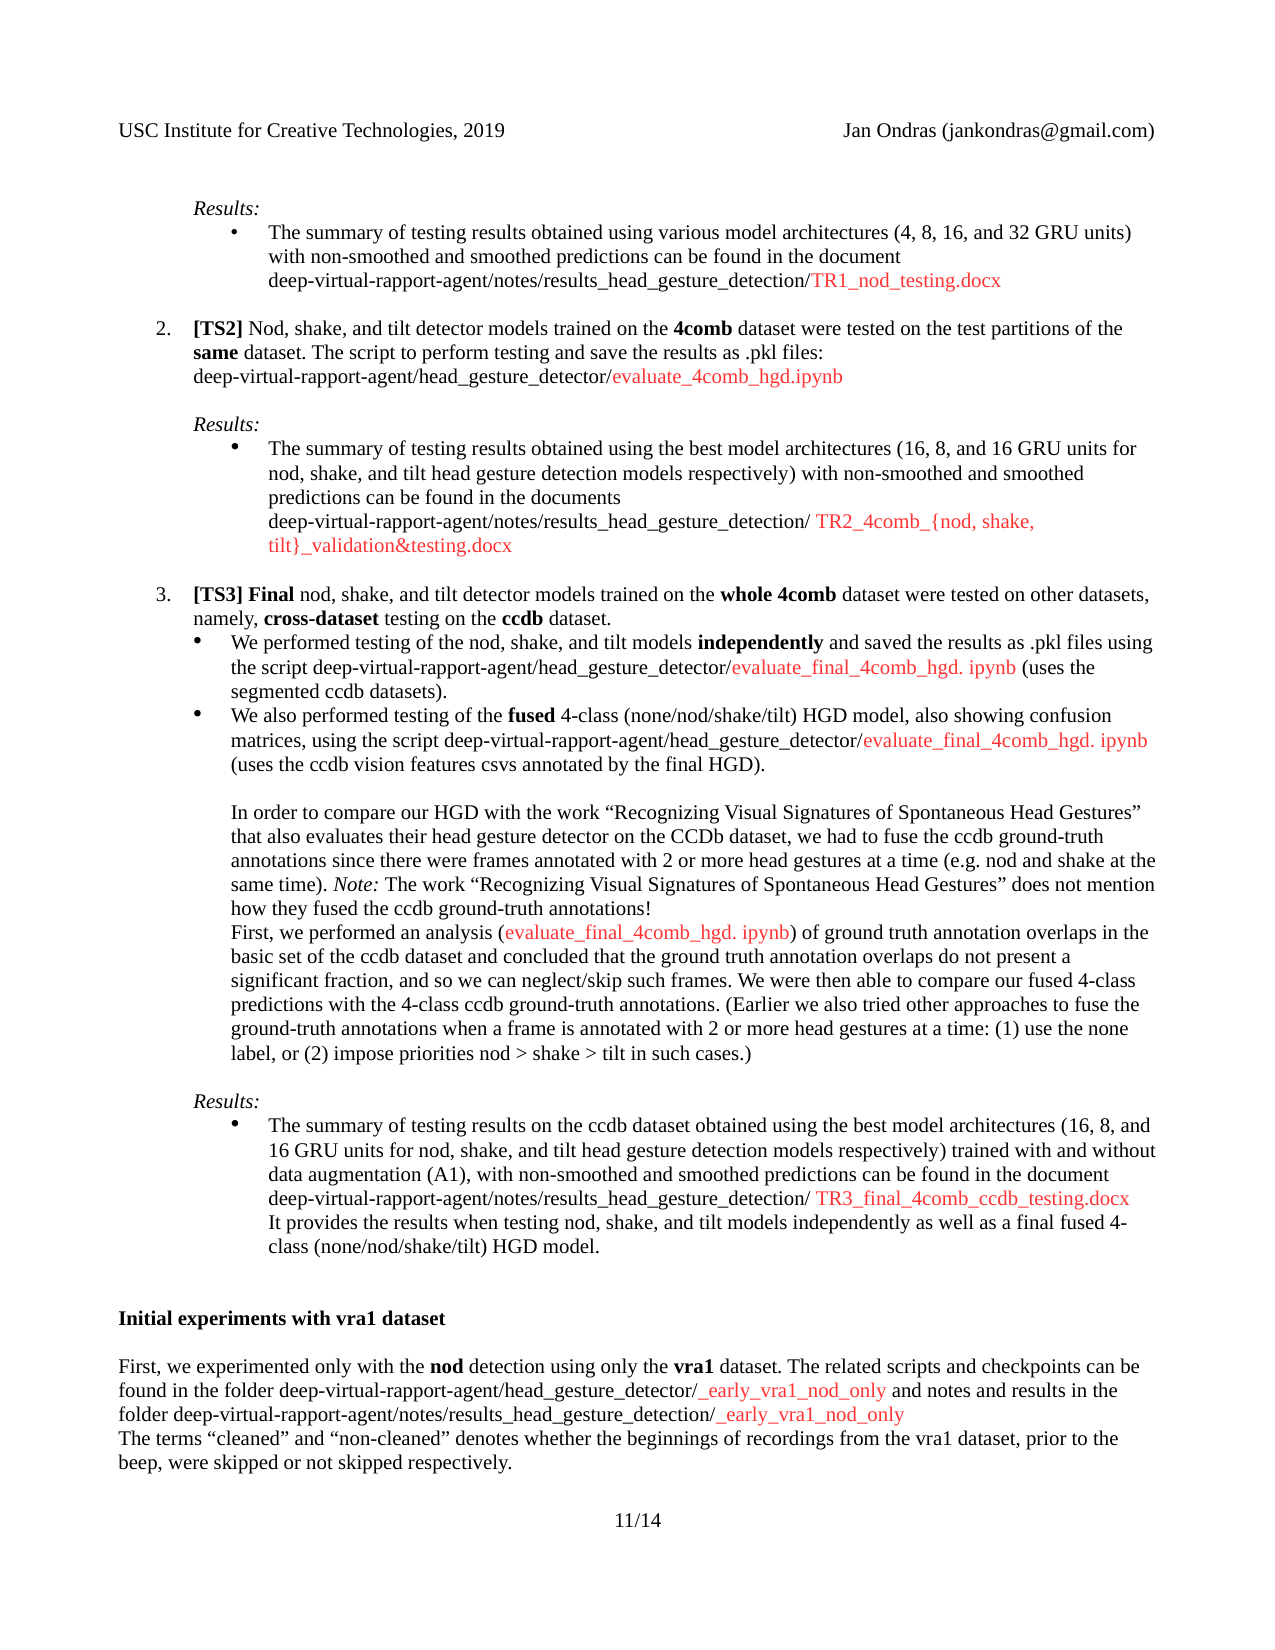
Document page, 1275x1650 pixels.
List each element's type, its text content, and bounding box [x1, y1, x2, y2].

list Results: [156, 1088, 1157, 1113]
list The summary of testing results obtained using the best model architectures (16, 8, and 16 GRU units for nod, shake, and tilt head gesture detection models respectively) with non-smoothed and smoothed predictions can be found in the documents deep-virtual-rapport-agent/notes/results_head_gesture_detection/ TR2_4comb_{nod, shake, tilt}_validation&testing.docx [231, 436, 1157, 557]
list The summary of testing results obtained using various model architectures (4, 8, 16, and 32 GRU units) with non-smoothed and smoothed predictions can be found in the document deep-virtual-rapport-agent/notes/results_head_gesture_detection/TR1_nod_testing.docx [231, 220, 1157, 292]
list The summary of testing results on the ccdb dataset obtained using the best model architectures (16, 8, and 16 GRU units for nod, shake, and tilt head gesture detection models respectively) trained with and without data augmentation (A1), with non-smoothed and smoothed predictions can be found in the document deep-virtual-rapport-agent/notes/results_head_gesture_detection/ TR3_final_4comb_ccdb_testing.docx It provides the results when testing nod, shake, and tilt models independently as well as a final fused 4-class (none/nod/shake/tilt) HGD model. [231, 1113, 1157, 1258]
list [TS3] Final nod, shake, and tilt detector models trained on the whole 4comb dataset were tested on other datasets, namely, cross-dataset testing on the ccdb dataset. [156, 582, 1157, 630]
list [TS2] Nod, shake, and tilt detector models trained on the 4comb dataset were tested on the test partitions of the same dataset. The script to perform testing and save the results as .pkl files: deep-virtual-rapport-agent/head_gesture_detector/evaluate_4comb_hgd.ipynb Results: [156, 316, 1157, 436]
text Initial experiments with vra1 dataset [118, 1306, 1157, 1330]
text First, we experimented only with the nod detection using only the vra1 dataset. The related scripts and checkpoints can be found in the folder deep-virtual-rapport-agent/head_gesture_detector/_early_vra1_nod_only and notes and results in the folder deep-virtual-rapport-agent/notes/results_head_gesture_detection/_early_vra1_nod_only The terms “cleaned” and “non-cleaned” denotes whether the beginnings of recordings from the vra1 dataset, prior to the beep, were skipped or not skipped respectively. [118, 1354, 1157, 1474]
list Results: [156, 172, 1157, 220]
list We performed testing of the nod, shake, and tilt models independently and saved the results as .pkl files using the script deep-virtual-rapport-agent/head_gesture_detector/evaluate_final_4comb_hgd. ipynb (uses the segmented ccdb datasets). [193, 630, 1157, 703]
list We also performed testing of the fused 4-class (none/nod/shake/tilt) HGD model, also showing confusion matrices, using the script deep-virtual-rapport-agent/head_gesture_detector/evaluate_final_4comb_hgd. ipynb (uses the ccdb vision features csvs annotated by the final HGD). In order to compare our HGD with the work “Recognizing Visual Signatures of Spontaneous Head Gestures” that also evaluates their head gesture detector on the CCDb dataset, we had to fuse the ccdb ground-truth annotations since there were frames annotated with 2 or more head gestures at a time (e.g. nod and shake at the same time). Note: The work “Recognizing Visual Signatures of Spontaneous Head Gestures” does not mention how they fused the ccdb ground-truth annotations! First, we performed an analysis (evaluate_final_4comb_hgd. ipynb) of ground truth annotation overlaps in the basic set of the ccdb dataset and concluded that the ground truth annotation overlaps do not present a significant fraction, and so we can neglect/skip such frames. We were then able to compare our fused 4-class predictions with the 4-class ccdb ground-truth annotations. (Earlier we also tried other approaches to fuse the ground-truth annotations when a frame is annotated with 2 or more head gestures at a time: (1) use the none label, or (2) impose priorities nod > shake > tilt in such cases.) [193, 703, 1157, 1064]
